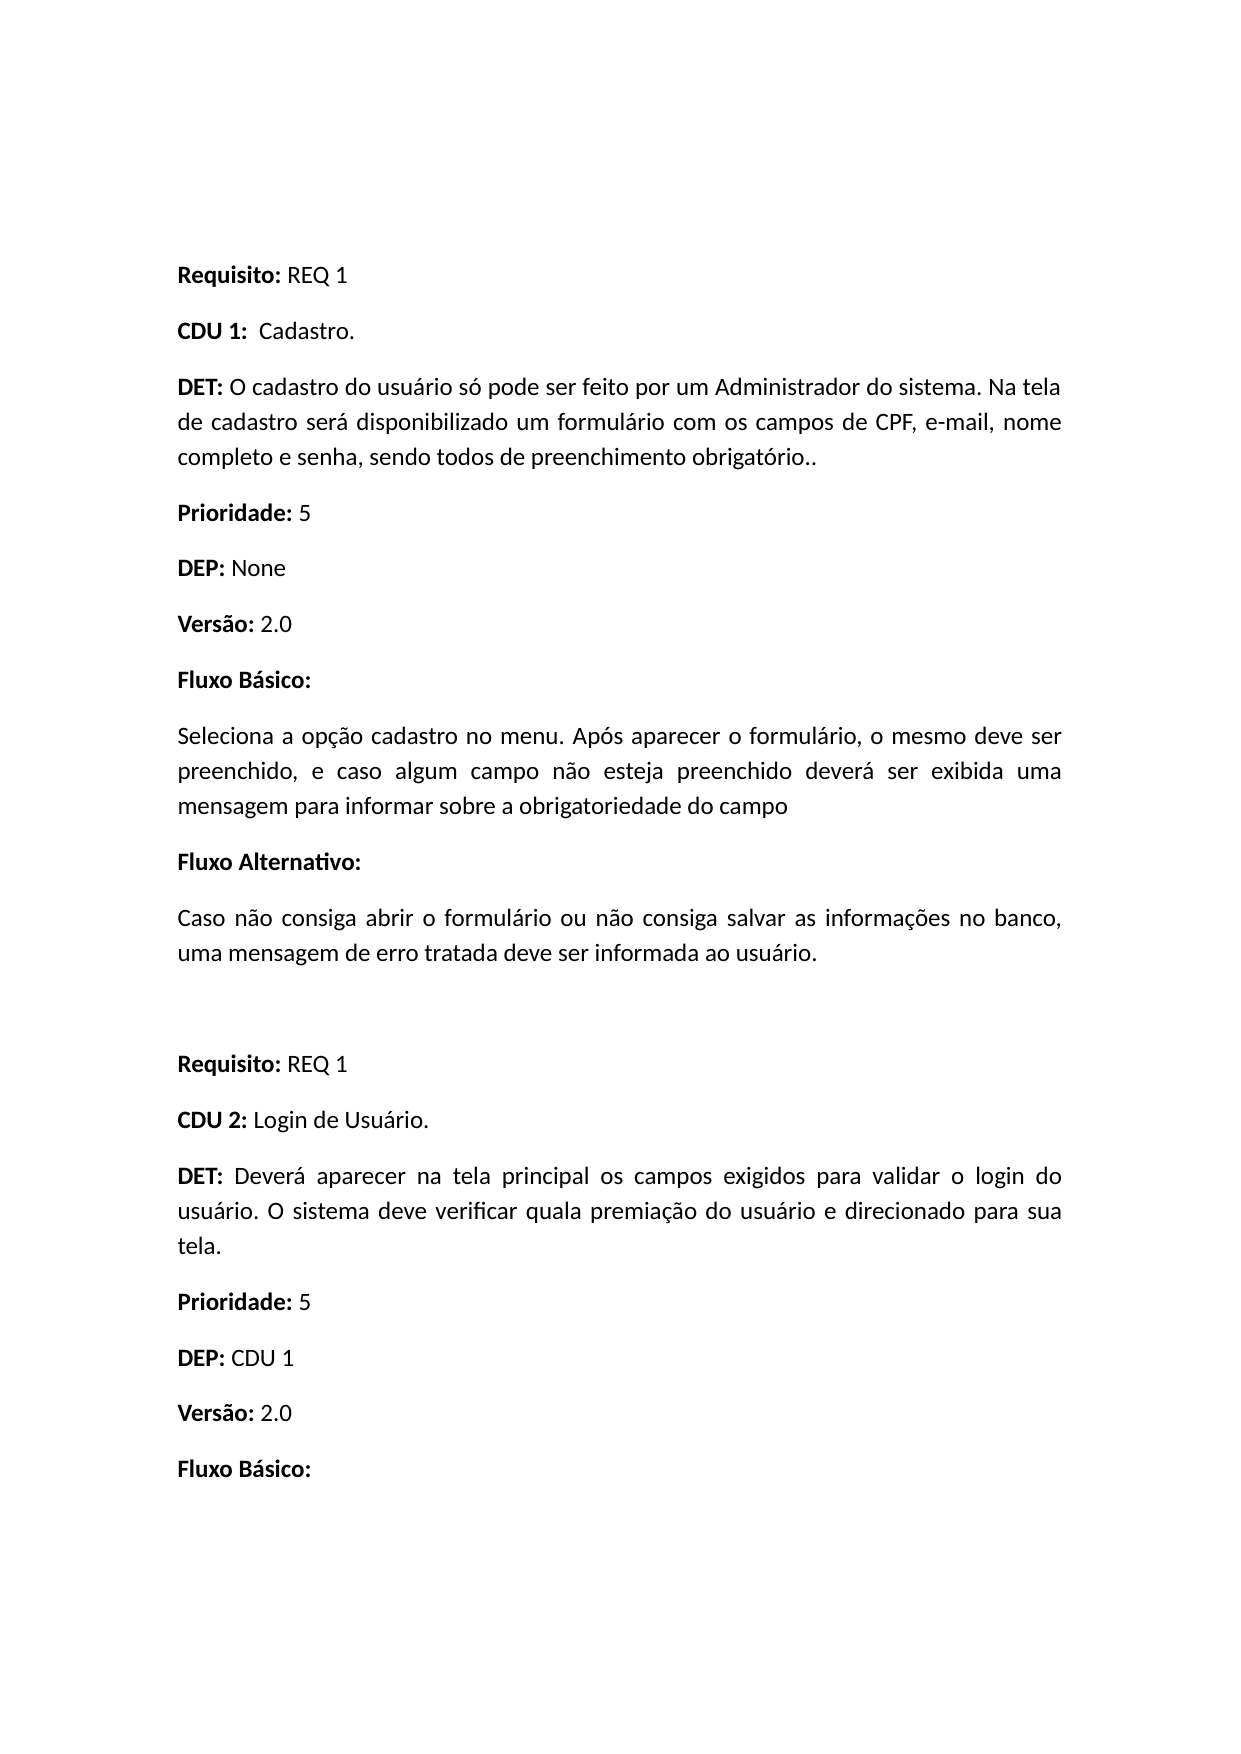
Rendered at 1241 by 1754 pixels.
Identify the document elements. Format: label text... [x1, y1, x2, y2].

text Versão: 2.0 [177, 608, 1063, 639]
text CDU 2: Login de Usuário. [177, 1104, 1063, 1135]
text Fluxo Básico: [177, 664, 1063, 695]
text Versão: 2.0 [177, 1398, 1063, 1428]
text DEP: CDU 1 [177, 1342, 1063, 1372]
text Requisito: REQ 1 [177, 259, 1063, 290]
text DET: Deverá aparecer na tela principal os campos exigidos para validar o login do usuário. O sistema deve verificar quala premiação do usuário e direcionado para sua tela. [177, 1160, 1063, 1261]
text Fluxo Básico: [177, 1453, 1063, 1484]
text Seleciona a opção cadastro no menu. Após aparecer o formulário, o mesmo deve ser preenchido, e caso algum campo não esteja preenchido deverá ser exibida uma mensagem para informar sobre a obrigatoriedade do campo [177, 720, 1063, 821]
text DET: O cadastro do usuário só pode ser feito por um Administrador do sistema. Na tela de cadastro será disponibilizado um formulário com os campos de CPF, e-mail, nome completo e senha, sendo todos de preenchimento obrigatório.. [177, 371, 1063, 471]
text CDU 1: Cadastro. [177, 315, 1063, 346]
text Fluxo Alternativo: [177, 846, 1063, 876]
text Caso não consiga abrir o formulário ou não consiga salvar as informações no banco, uma mensagem de erro tratada deve ser informada ao usuário. [177, 902, 1063, 967]
text Prioridade: 5 [177, 1286, 1063, 1316]
text Prioridade: 5 [177, 497, 1063, 527]
text Requisito: REQ 1 [177, 1048, 1063, 1079]
text DEP: None [177, 553, 1063, 583]
